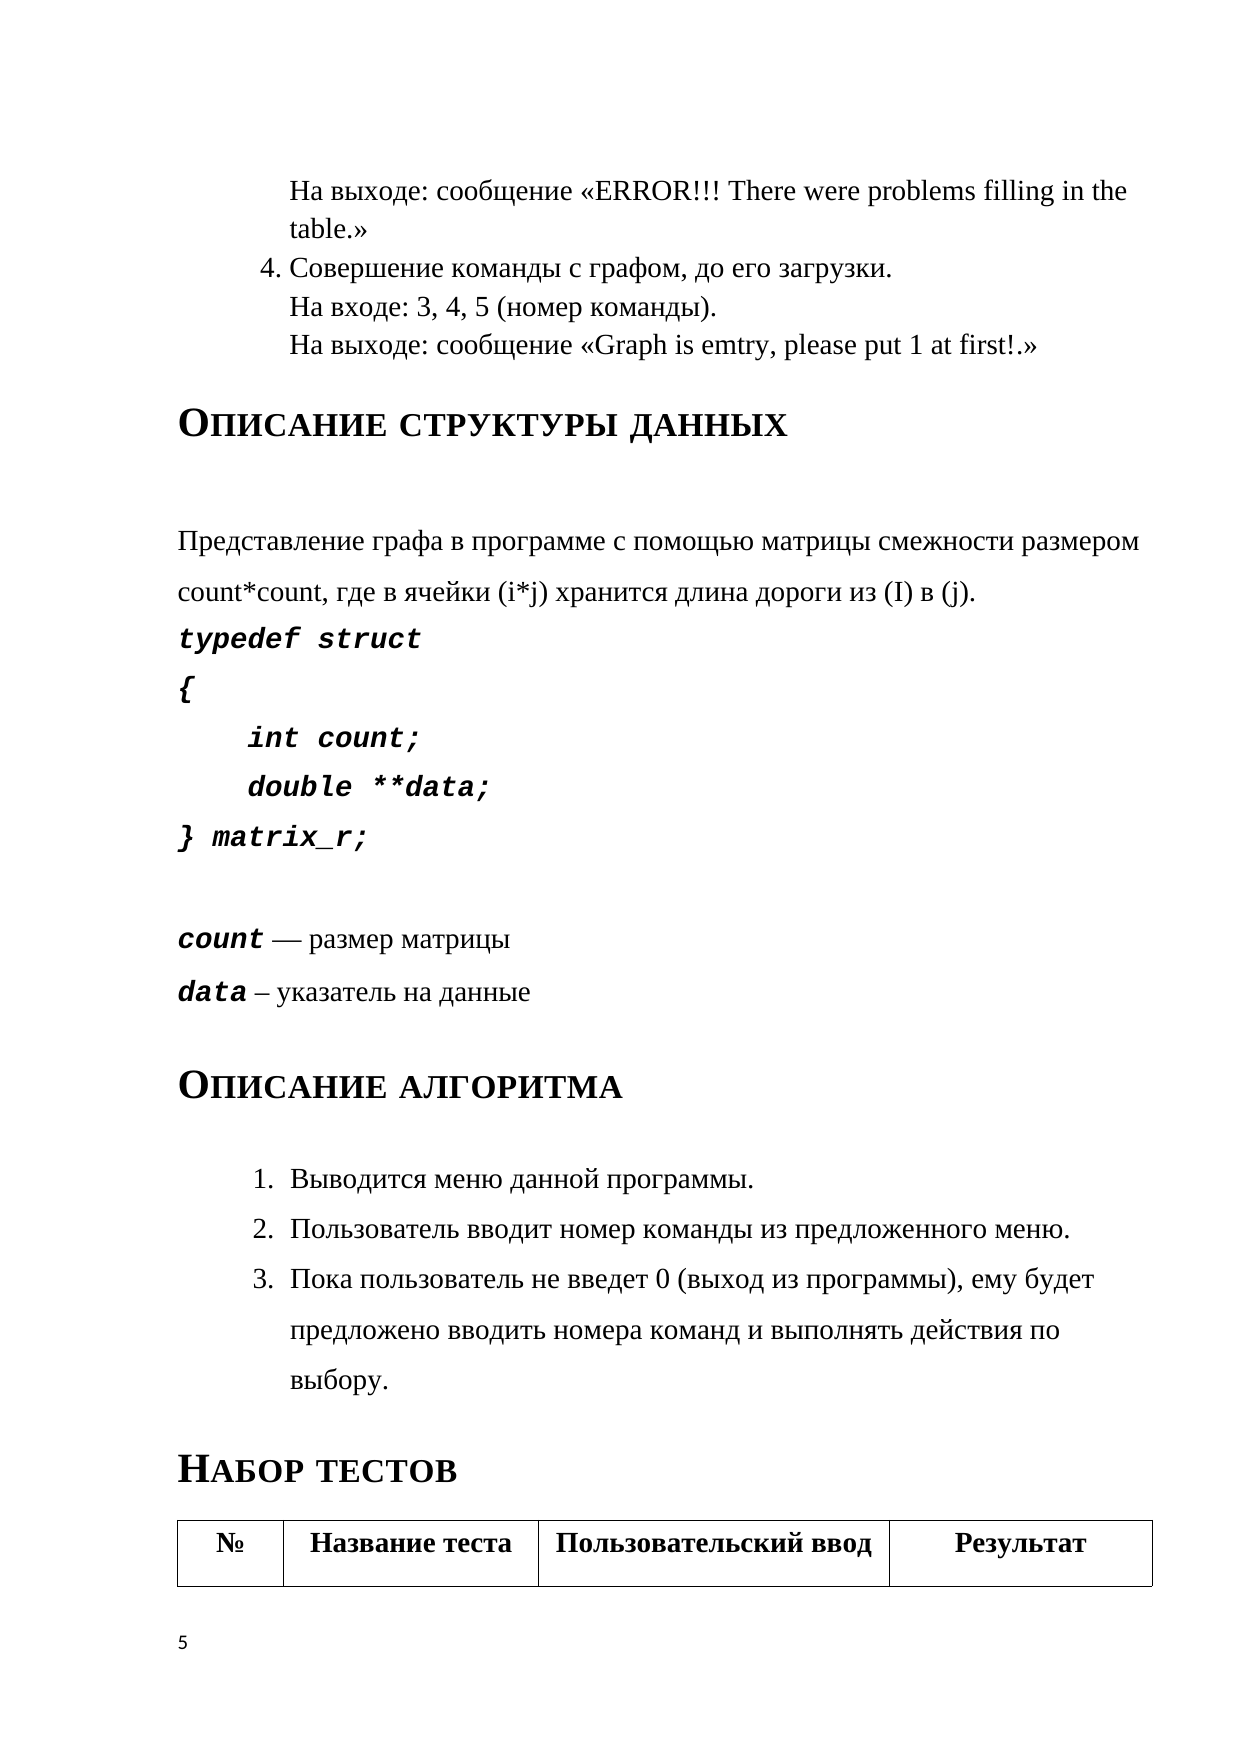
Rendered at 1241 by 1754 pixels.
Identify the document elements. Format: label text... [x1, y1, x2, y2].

list На выходе: сообщение «Graph is emtry, please put 1 at first!.» [260, 327, 1152, 361]
text double **data; [177, 772, 1152, 805]
text typedef struct [177, 624, 1152, 657]
list Выводится меню данной программы. [252, 1161, 1152, 1194]
list На входе: 3, 4, 5 (номер команды). [260, 289, 1152, 322]
text { [177, 673, 1152, 706]
text int count; [177, 723, 1152, 756]
subtitle Описание алгоритма [177, 1060, 1152, 1108]
list На выходе: сообщение «ERROR!!! There were problems filling in the table.» [260, 173, 1152, 245]
list Пользователь вводит номер команды из предложенного меню. [252, 1211, 1152, 1245]
table_header № [178, 1521, 283, 1586]
subtitle Набор тестов [177, 1444, 1152, 1492]
subtitle Описание структуры данных [177, 397, 1152, 445]
text } matrix_r; [177, 822, 1152, 855]
table_header Название теста [284, 1521, 538, 1586]
list Пока пользователь не введет 0 (выход из программы), ему будет предложено вводить номера команд и выполнять действия по выбору. [252, 1261, 1152, 1396]
text count — размер матрицы data – указатель на данные [177, 922, 1152, 1011]
text Представление графа в программе с помощью матрицы смежности размером count*count, где в ячейки (i*j) хранится длина дороги из (I) в (j). [177, 473, 1152, 607]
table_header Пользовательский ввод [539, 1521, 889, 1586]
list 4. Совершение команды с графом, до его загрузки. [260, 250, 1152, 284]
table_header Результат [890, 1521, 1152, 1586]
